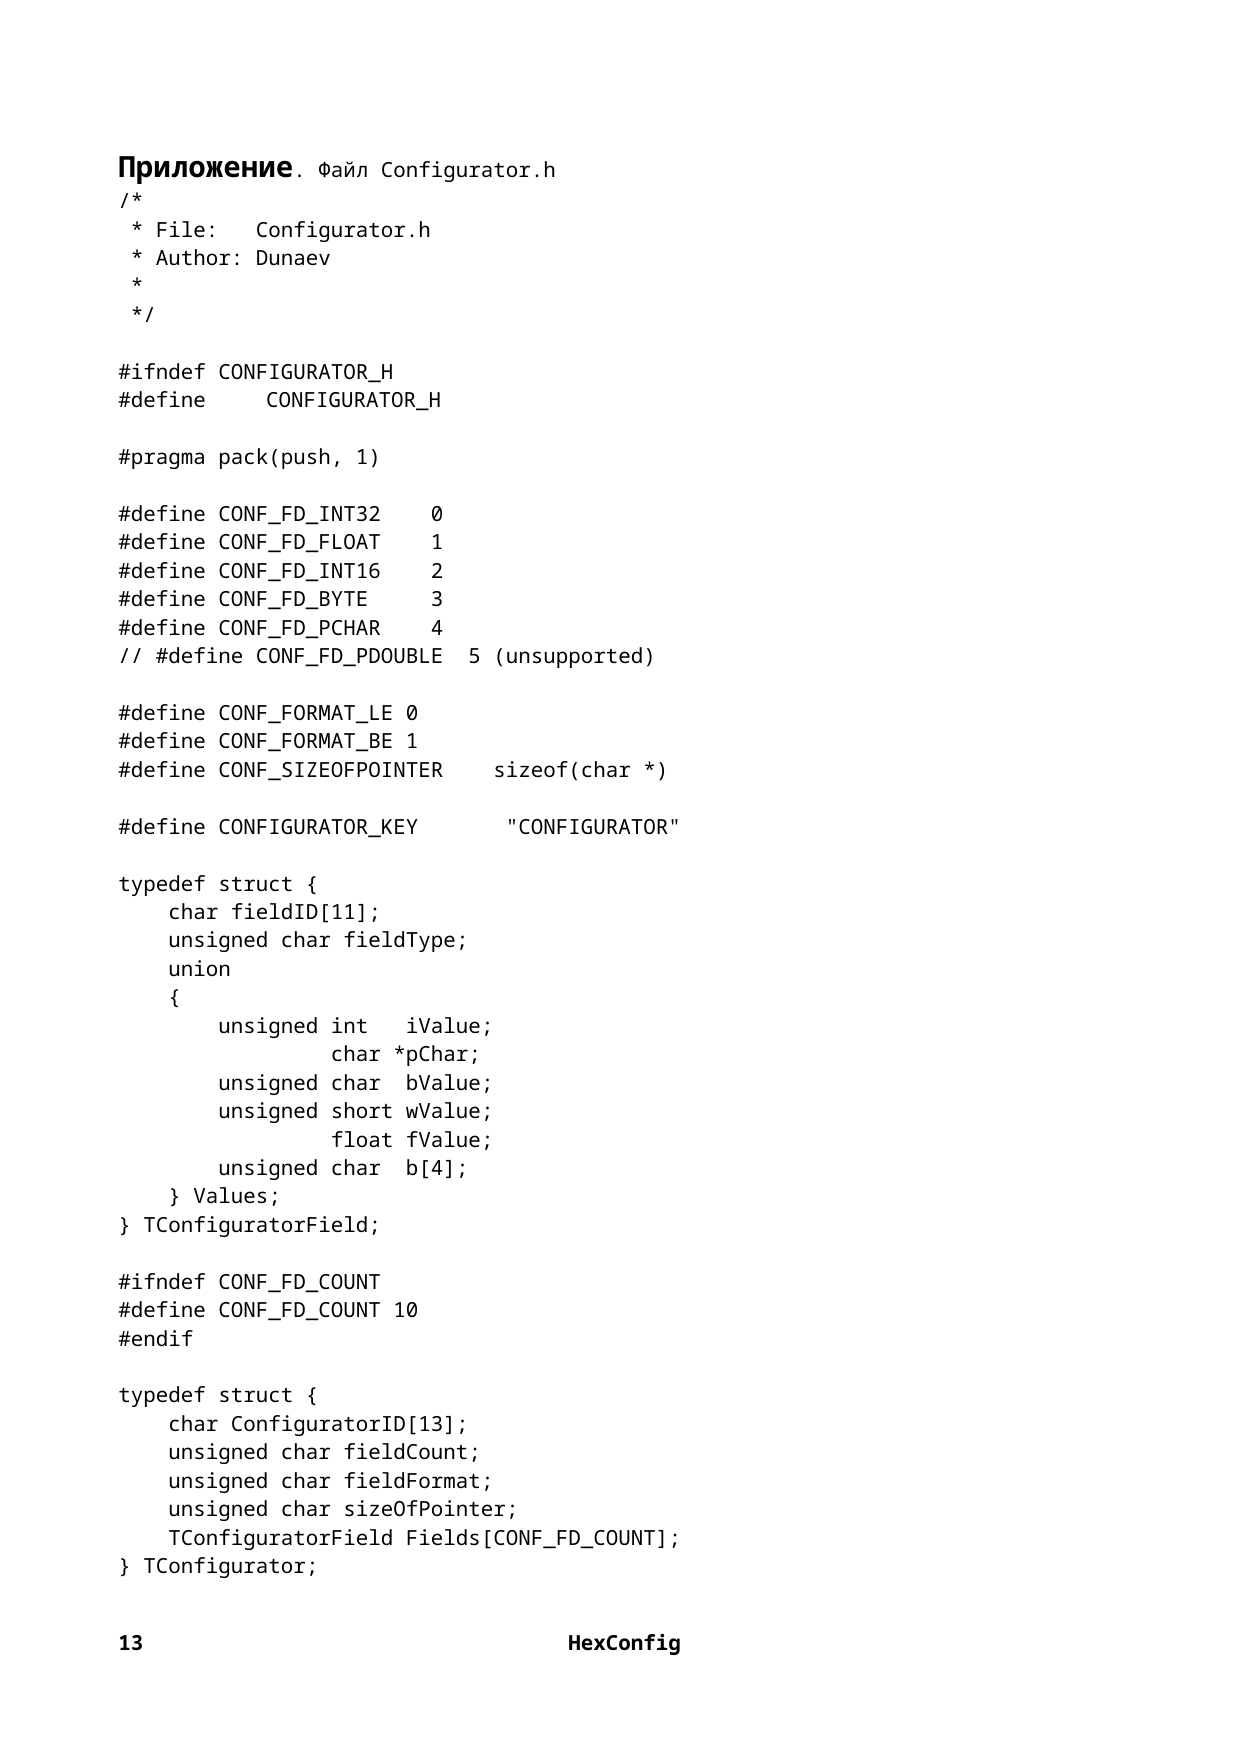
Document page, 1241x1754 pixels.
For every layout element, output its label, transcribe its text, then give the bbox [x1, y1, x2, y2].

text #define CONF_FD_FLOAT 1 [118, 527, 1122, 556]
text // #define CONF_FD_PDOUBLE 5 (unsupported) [118, 641, 1122, 670]
text } TConfiguratorField; [118, 1210, 1122, 1238]
text #ifndef CONF_FD_COUNT [118, 1267, 1122, 1295]
text unsigned char b[4]; [118, 1153, 1122, 1182]
text * File: Configurator.h [118, 215, 1122, 243]
text unsigned char fieldCount; [118, 1437, 1122, 1466]
text char fieldID[11]; [118, 897, 1122, 926]
text } Values; [118, 1182, 1122, 1210]
text * [118, 272, 1122, 300]
text #define CONF_FD_INT16 2 [118, 556, 1122, 584]
text #define CONFIGURATOR_H [118, 385, 1122, 414]
text #define CONF_FORMAT_LE 0 [118, 698, 1122, 727]
text #define CONF_FORMAT_BE 1 [118, 727, 1122, 755]
text */ [118, 300, 1122, 328]
text #pragma pack(push, 1) [118, 442, 1122, 471]
text /* [118, 186, 1122, 215]
text char *pChar; [118, 1039, 1122, 1068]
text * Author: Dunaev [118, 243, 1122, 272]
text #endif [118, 1324, 1122, 1352]
text typedef struct { [118, 869, 1122, 897]
text #define CONF_SIZEOFPOINTER sizeof(char *) [118, 755, 1122, 783]
text char ConfiguratorID[13]; [118, 1409, 1122, 1437]
text float fValue; [118, 1125, 1122, 1153]
text #define CONF_FD_COUNT 10 [118, 1295, 1122, 1324]
text #define CONF_FD_PCHAR 4 [118, 613, 1122, 641]
text unsigned char fieldFormat; [118, 1466, 1122, 1494]
text Приложение. Файл Configurator.h [118, 147, 1122, 186]
text #define CONF_FD_BYTE 3 [118, 584, 1122, 613]
text #define CONF_FD_INT32 0 [118, 499, 1122, 527]
text unsigned int iValue; [118, 1011, 1122, 1039]
text union [118, 954, 1122, 982]
text unsigned char fieldType; [118, 926, 1122, 954]
text unsigned char sizeOfPointer; [118, 1494, 1122, 1523]
text } TConfigurator; [118, 1551, 1122, 1580]
text #ifndef CONFIGURATOR_H [118, 357, 1122, 385]
text { [118, 982, 1122, 1011]
text #define CONFIGURATOR_KEY "CONFIGURATOR" [118, 812, 1122, 840]
text unsigned char bValue; [118, 1068, 1122, 1096]
text typedef struct { [118, 1381, 1122, 1409]
text TConfiguratorField Fields[CONF_FD_COUNT]; [118, 1523, 1122, 1551]
text unsigned short wValue; [118, 1096, 1122, 1125]
